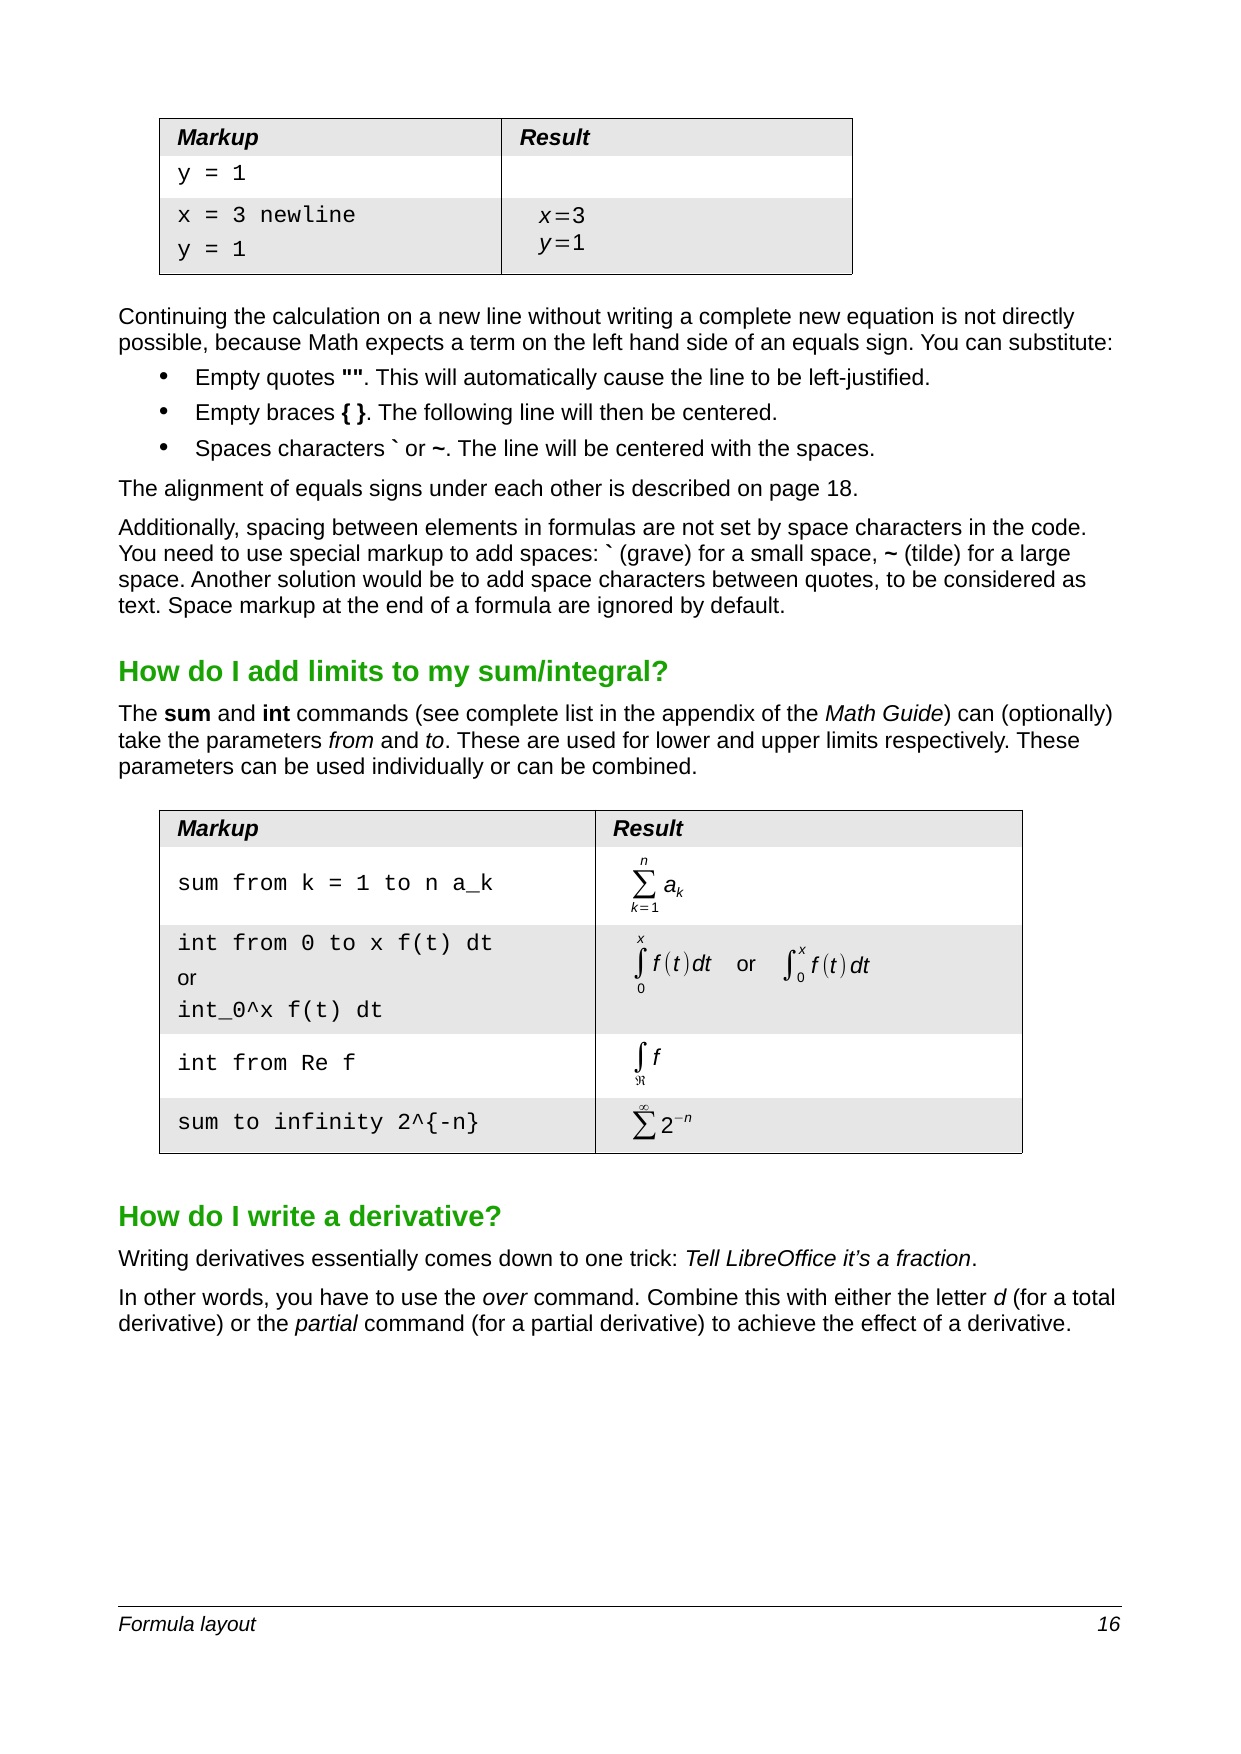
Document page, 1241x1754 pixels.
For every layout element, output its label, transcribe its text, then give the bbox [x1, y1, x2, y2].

table_cell sum to infinity 2^{-n} [160, 1098, 595, 1152]
text The sum and int commands (see complete list in the appendix of the Math Guide) can (optionally) take the parameters from and to. These are used for lower and upper limits respectively. These parameters can be used individually or can be combined. [118, 700, 1122, 779]
table_cell int from 0 to x f(t) dt or int_0^x f(t) dt [160, 925, 595, 1034]
table_cell int from Re f [160, 1035, 595, 1098]
table_header Result [596, 811, 1022, 847]
table_cell or [596, 925, 1022, 1034]
table_cell sum from k = 1 to n a_k [160, 848, 595, 925]
table_cell x = 3 newline y = 1 [160, 198, 501, 273]
table_cell [596, 1098, 1022, 1152]
table_cell y = 1 [160, 156, 501, 198]
list Spaces characters ` or ~. The line will be centered with the spaces. [156, 433, 1122, 462]
table_cell [596, 1035, 1022, 1098]
table_header Result [502, 119, 852, 156]
list Empty braces { }. The following line will then be centered. [156, 398, 1122, 427]
text The alignment of equals signs under each other is described on page 18. [118, 474, 1122, 501]
list Continuing the calculation on a new line without writing a complete new equation is not directly possible, because Math expects a term on the left hand side of an equals sign. You can substitute: [118, 303, 1122, 356]
table_header Markup [160, 811, 595, 847]
table_cell [502, 198, 852, 273]
table_header Markup [160, 119, 501, 156]
text In other words, you have to use the over command. Combine this with either the letter d (for a total derivative) or the partial command (for a partial derivative) to achieve the effect of a derivative. [118, 1284, 1122, 1337]
table_cell [596, 848, 1022, 925]
subtitle How do I add limits to my sum/integral? [118, 654, 1122, 688]
text Additionally, spacing between elements in formulas are not set by space characters in the code. You need to use special markup to add spaces: ` (grave) for a small space, ~ (tilde) for a large space. Another solution would be to add space characters between quotes, to be considered as text. Space markup at the end of a formula are ignored by default. [118, 513, 1122, 619]
subtitle How do I write a derivative? [118, 1199, 1122, 1233]
list Empty quotes "". This will automatically cause the line to be left-justified. [156, 362, 1122, 391]
text Writing derivatives essentially comes down to one trick: Tell LibreOffice it’s a fraction. [118, 1245, 1122, 1271]
table_cell [502, 156, 852, 198]
